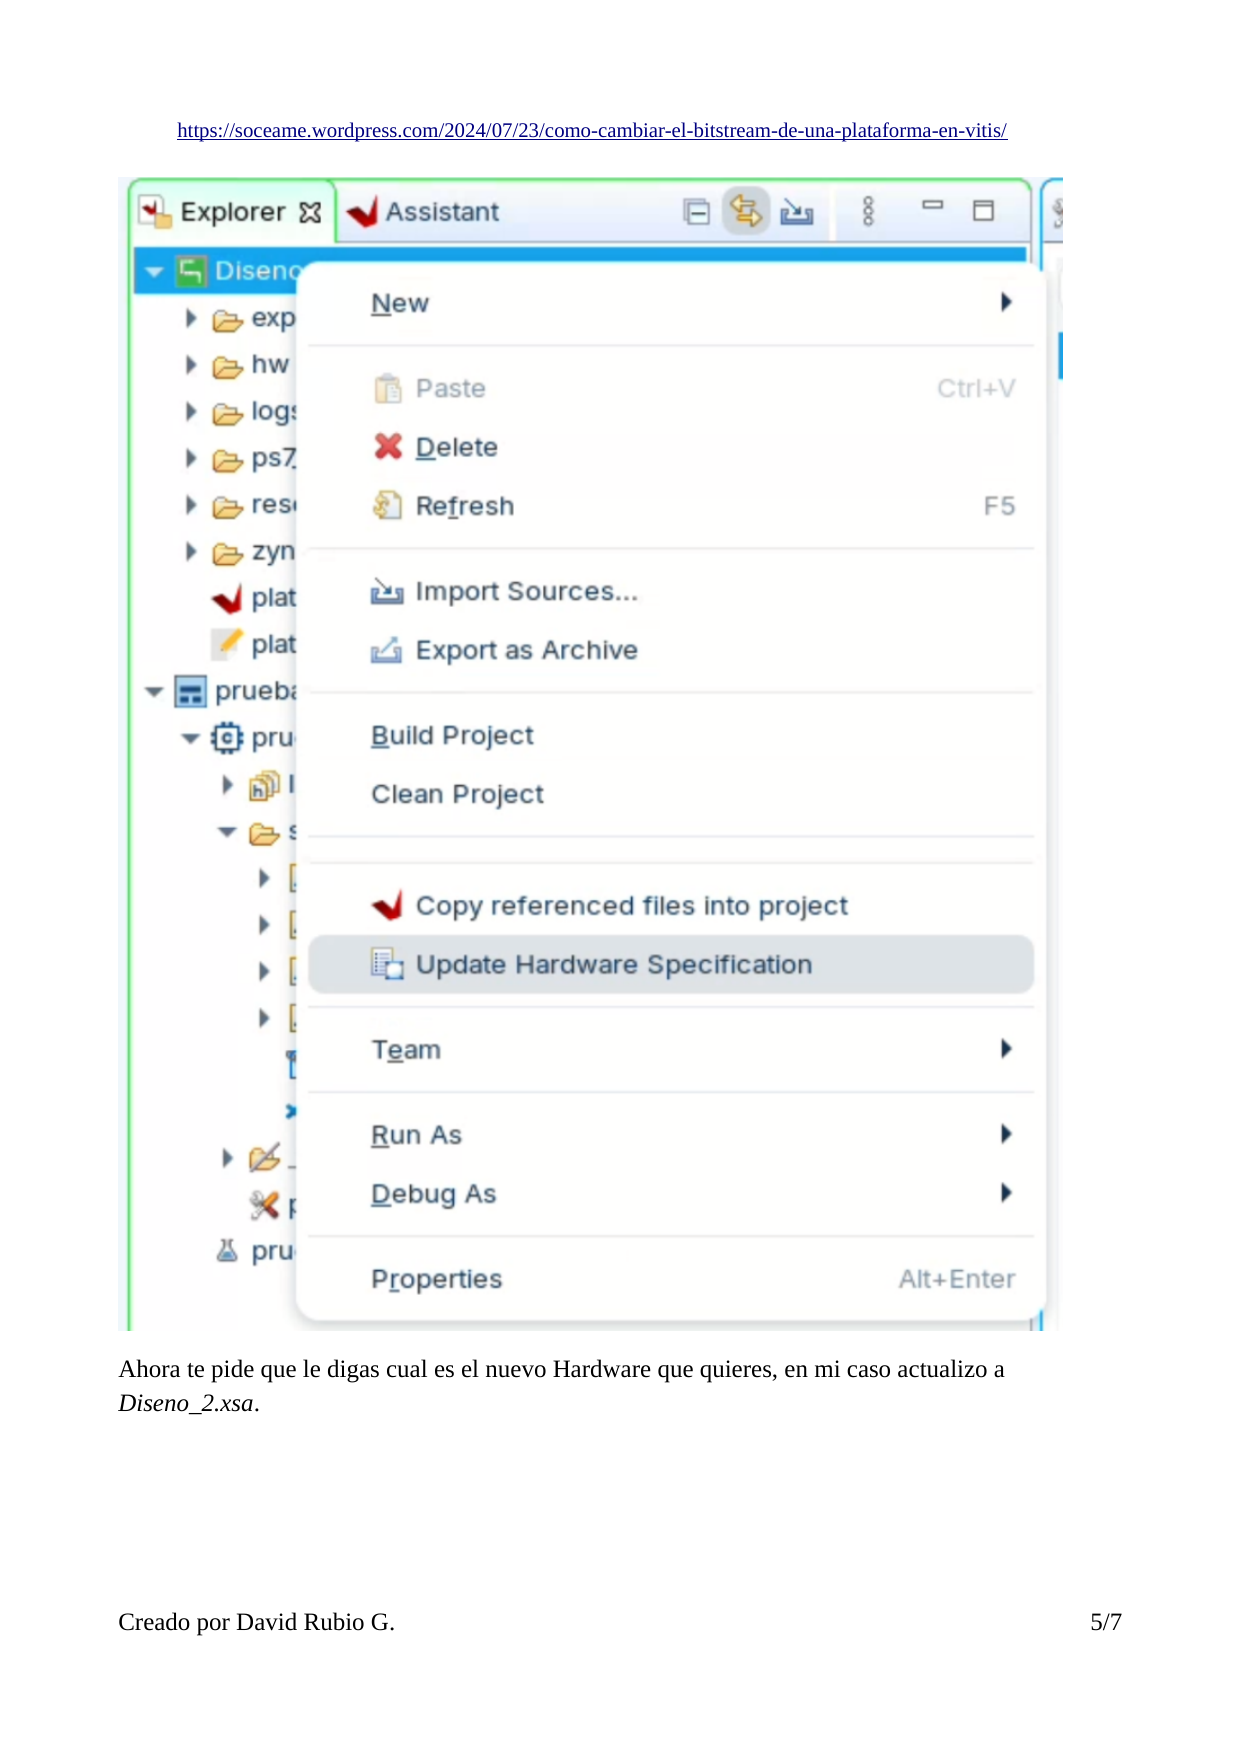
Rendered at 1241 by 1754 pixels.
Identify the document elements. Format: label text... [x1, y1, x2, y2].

picture [118, 177, 1063, 1331]
text Ahora te pide que le digas cual es el nuevo Hardware que quieres, en mi caso actualizo a Diseno_2.xsa. [118, 1354, 1122, 1416]
